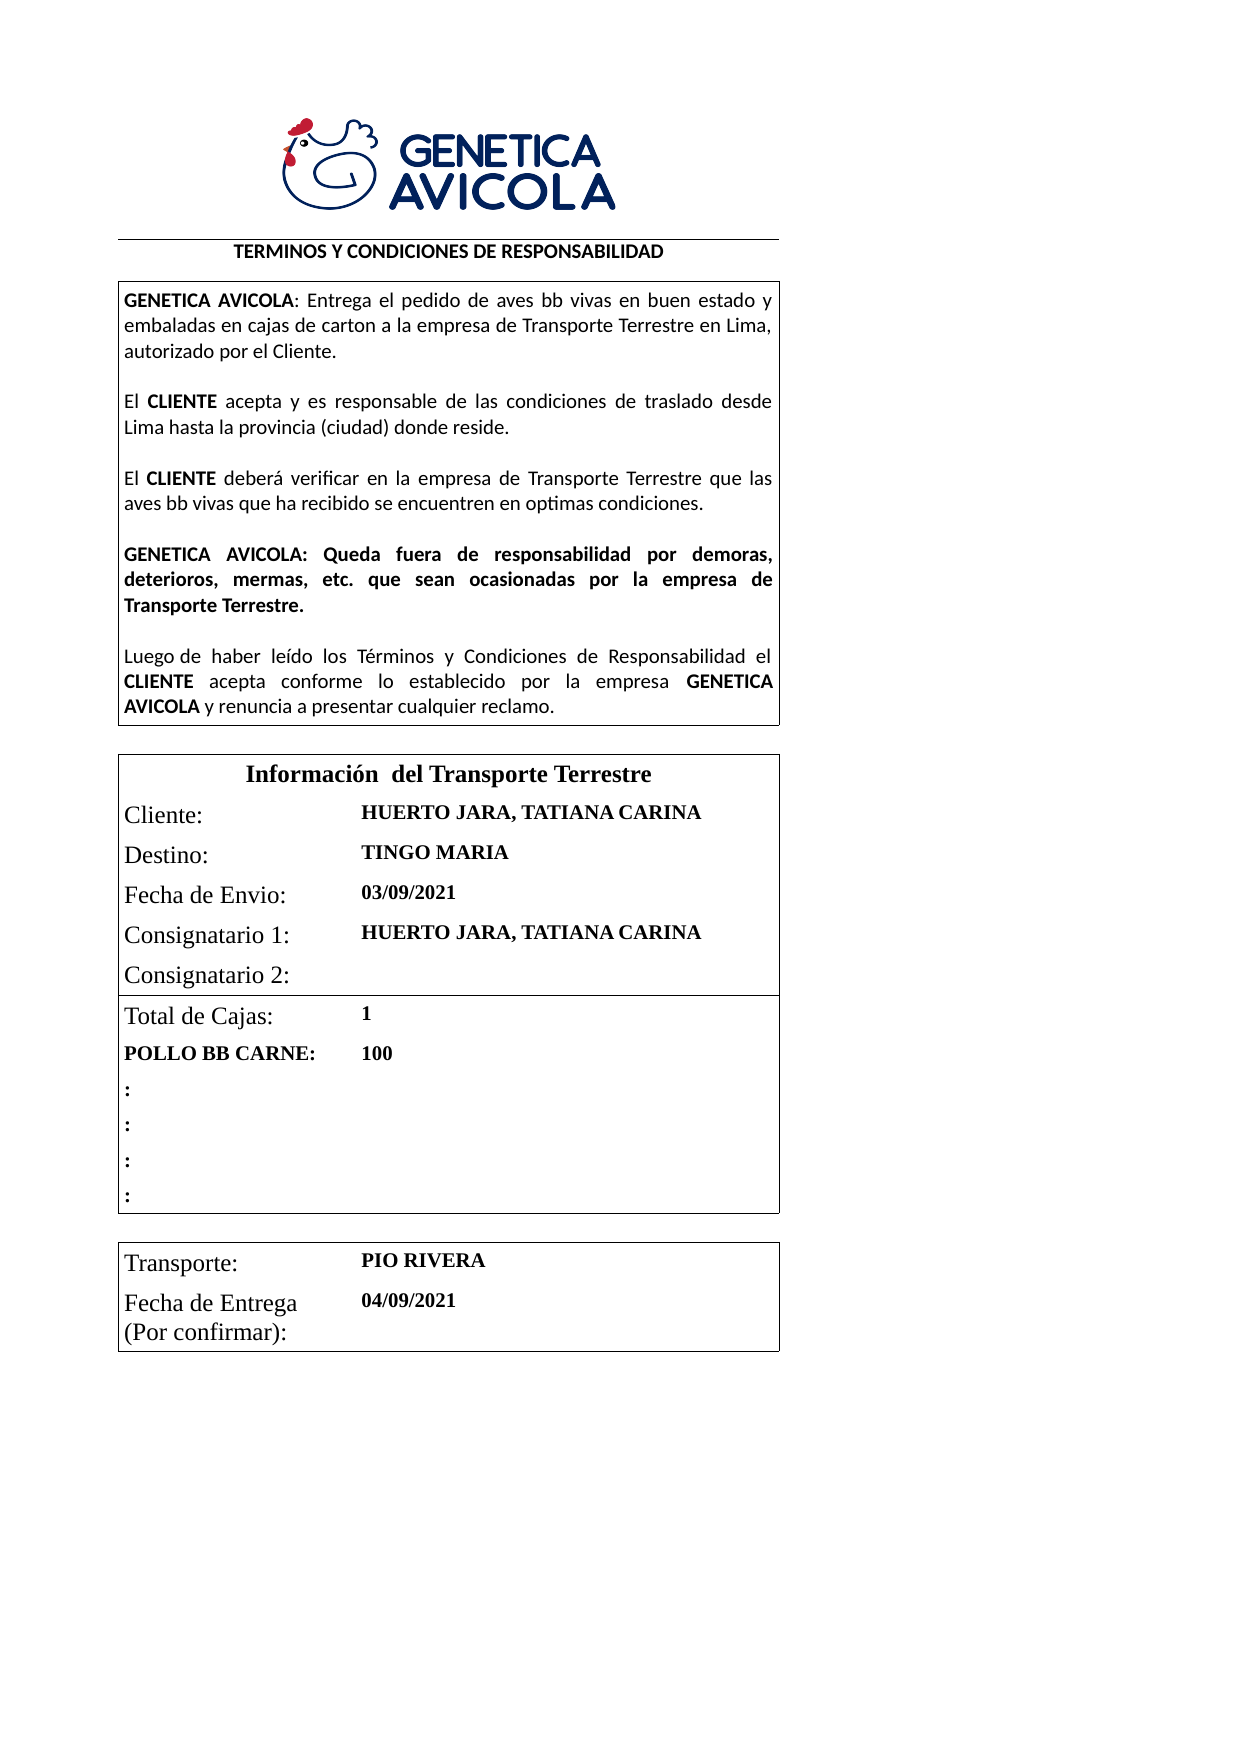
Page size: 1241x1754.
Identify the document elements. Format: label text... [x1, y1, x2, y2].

table_cell Consignatario 2: [119, 955, 356, 995]
table_cell 100 [356, 1035, 779, 1071]
table_cell Consignatario 1: [119, 915, 356, 955]
table_cell [356, 1214, 779, 1242]
table_header TERMINOS Y CONDICIONES DE RESPONSABILIDAD [118, 240, 779, 281]
table_cell : [119, 1071, 356, 1106]
table_cell [356, 1142, 779, 1177]
table_cell 1 [356, 996, 779, 1035]
table_cell HUERTO JARA, TATIANA CARINA [356, 794, 779, 834]
table_cell Destino: [119, 834, 356, 874]
table_cell [356, 1071, 779, 1106]
table_cell Fecha de Entrega (Por confirmar): [119, 1282, 356, 1351]
table_cell POLLO BB CARNE: [119, 1035, 356, 1071]
table_cell 03/09/2021 [356, 874, 779, 914]
table_cell Cliente: [119, 794, 356, 834]
table_cell TINGO MARIA [356, 834, 779, 874]
table_cell [356, 1106, 779, 1142]
table_cell : [119, 1178, 356, 1213]
table_cell [118, 1214, 356, 1242]
table_cell [356, 1178, 779, 1213]
picture [282, 118, 616, 210]
table_cell 04/09/2021 [356, 1282, 779, 1351]
table_cell : [119, 1142, 356, 1177]
table_cell Total de Cajas: [119, 996, 356, 1035]
table_cell GENETICA AVICOLA: Entrega el pedido de aves bb vivas en buen estado y embaladas en cajas de carton a la empresa de Transporte Terrestre en Lima, autorizado por el Cliente. El CLIENTE acepta y es responsable de las condiciones de traslado desde Lima hasta la provincia (ciudad) donde reside. El CLIENTE deberá verificar en la empresa de Transporte Terrestre que las aves bb vivas que ha recibido se encuentren en optimas condiciones. GENETICA AVICOLA: Queda fuera de responsabilidad por demoras, deterioros, mermas, etc. que sean ocasionadas por la empresa de Transporte Terrestre. Luego de haber leído los Términos y Condiciones de Responsabilidad el CLIENTE acepta conforme lo establecido por la empresa GENETICA AVICOLA y renuncia a presentar cualquier reclamo. [119, 282, 779, 725]
table_cell PIO RIVERA [356, 1243, 779, 1282]
table_cell HUERTO JARA, TATIANA CARINA [356, 915, 779, 955]
table_cell : [119, 1106, 356, 1142]
table_cell Fecha de Envio: [119, 874, 356, 914]
table_cell [356, 955, 779, 995]
table_header Información del Transporte Terrestre [119, 755, 779, 794]
table_cell Transporte: [119, 1243, 356, 1282]
